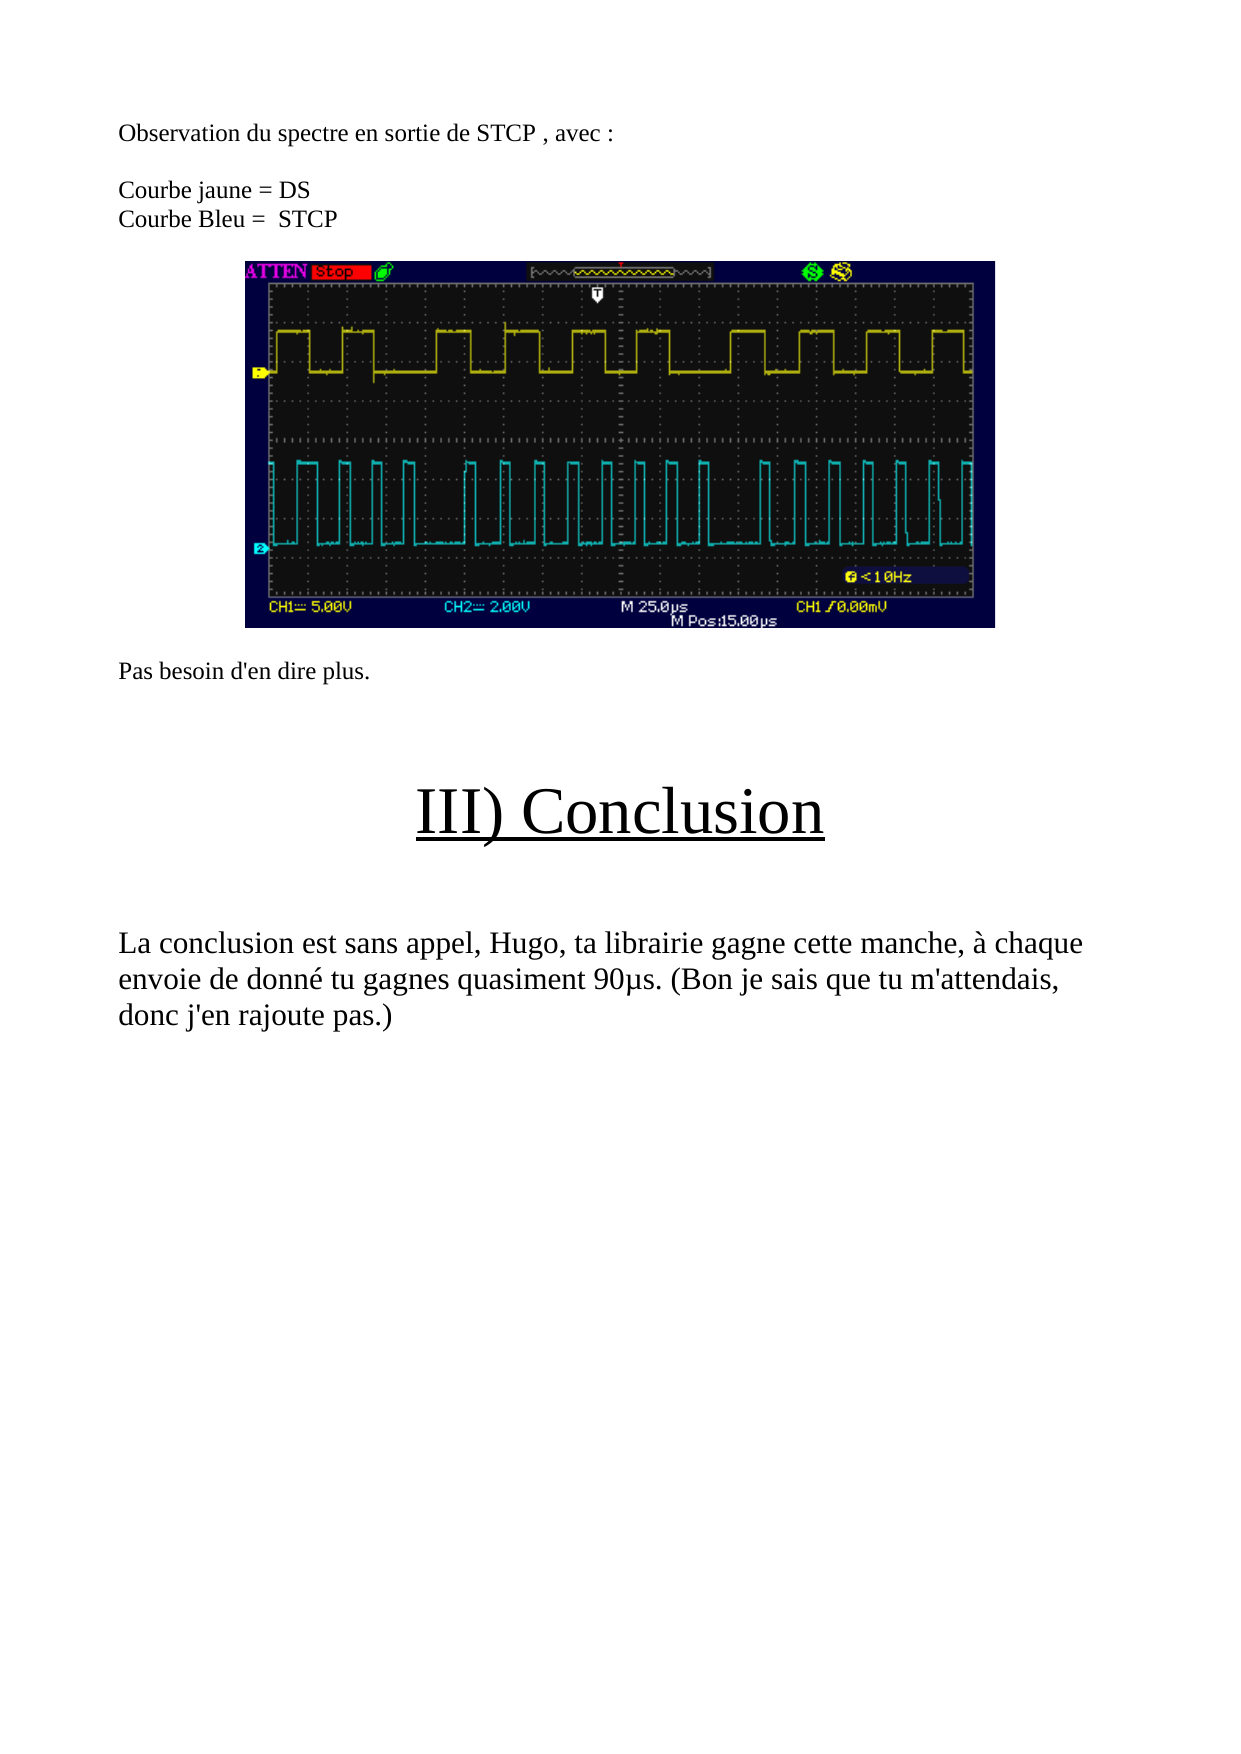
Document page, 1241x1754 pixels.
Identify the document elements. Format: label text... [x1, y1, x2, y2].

text Observation du spectre en sortie de STCP , avec : [118, 118, 1122, 147]
text Pas besoin d'en dire plus. [118, 656, 1122, 685]
text III) Conclusion [118, 771, 1122, 848]
text Courbe jaune = DS [118, 176, 1122, 204]
picture [245, 261, 995, 628]
text La conclusion est sans appel, Hugo, ta librairie gagne cette manche, à chaque envoie de donné tu gagnes quasiment 90µs. (Bon je sais que tu m'attendais, donc j'en rajoute pas.) [118, 924, 1122, 1032]
text Courbe Bleu = STCP [118, 204, 1122, 233]
